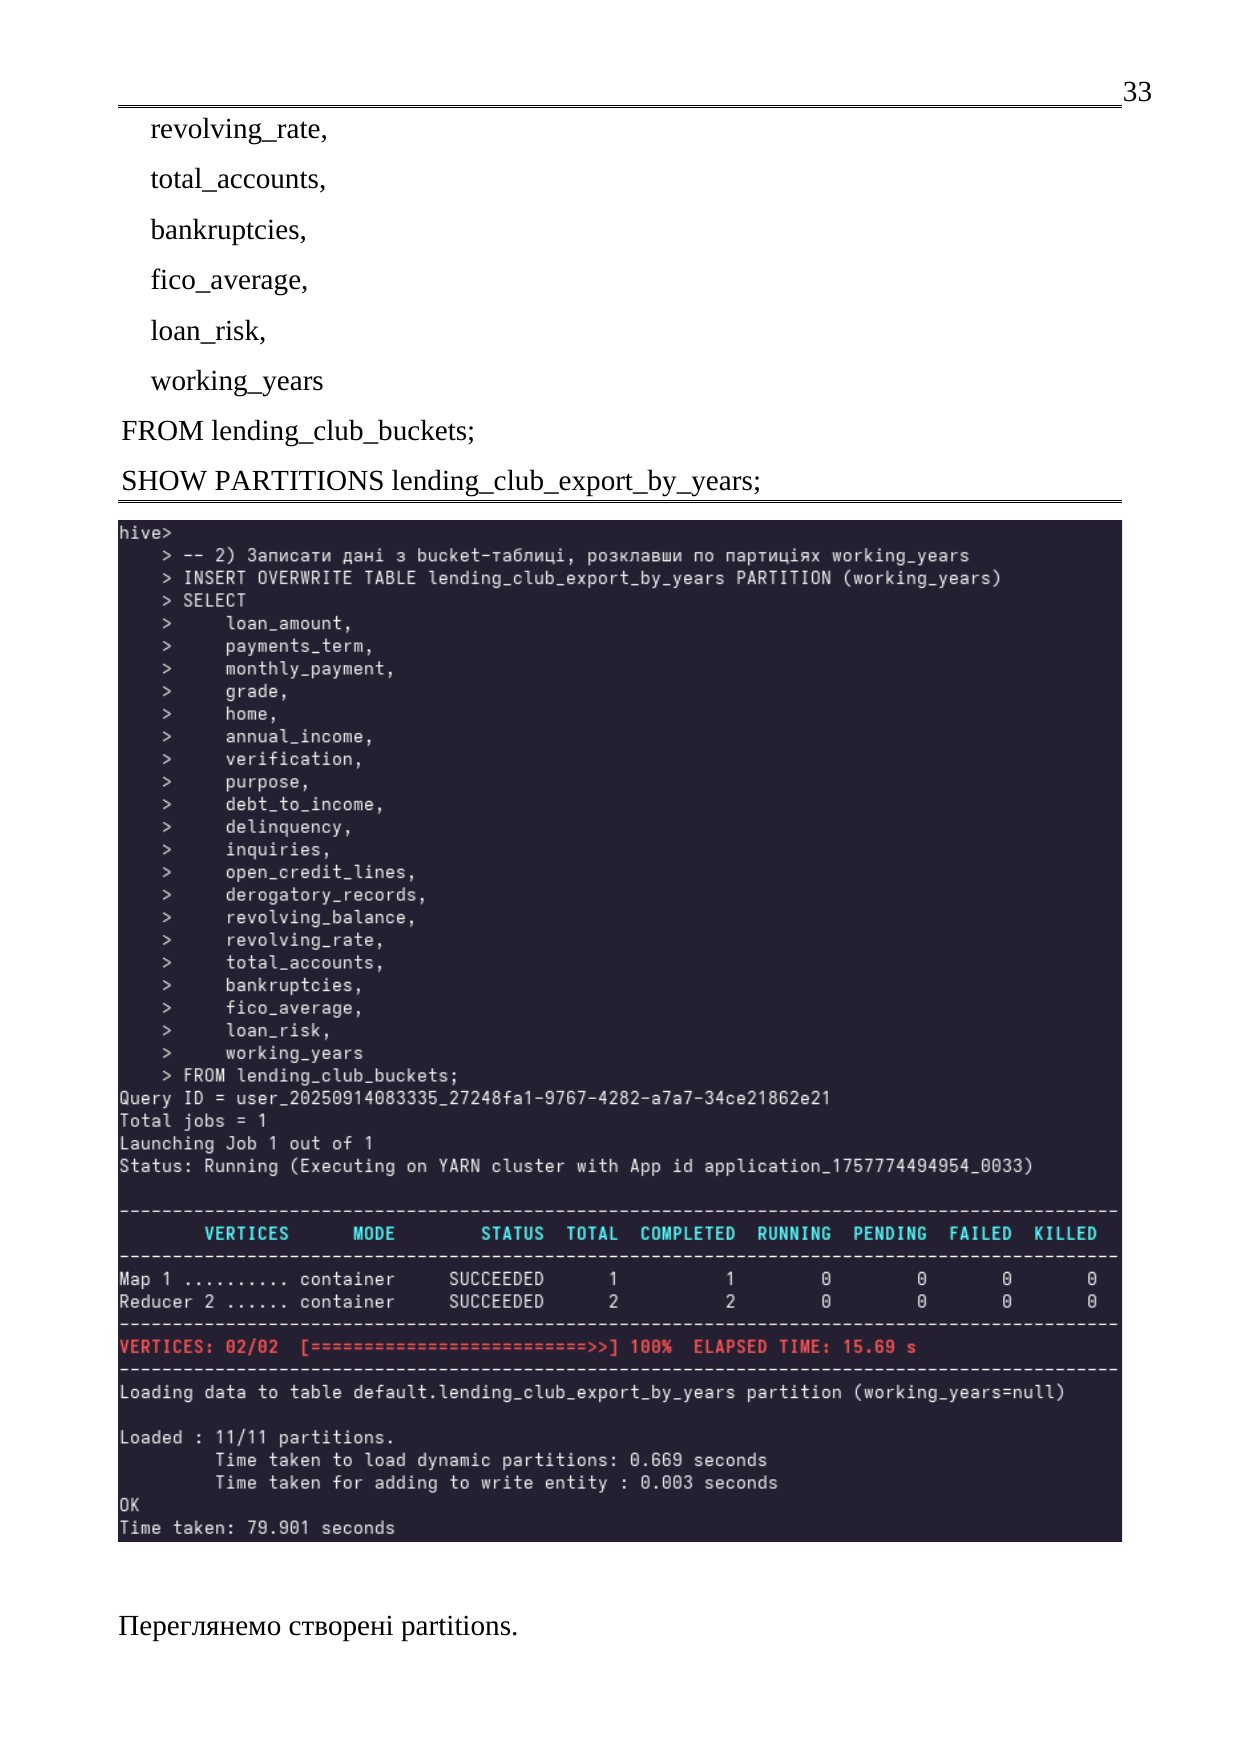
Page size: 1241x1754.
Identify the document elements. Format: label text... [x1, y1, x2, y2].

text working_years [118, 357, 1122, 396]
text revolving_rate, [118, 108, 1122, 145]
text FROM lending_club_buckets; [118, 407, 1122, 447]
text Переглянемо створені partitions. [118, 1608, 1122, 1642]
picture [118, 520, 1123, 1542]
text fico_average, [118, 256, 1122, 296]
text bankruptcies, [118, 206, 1122, 246]
text total_accounts, [118, 156, 1122, 195]
text SHOW PARTITIONS lending_club_export_by_years; [118, 457, 1122, 500]
text loan_risk, [118, 306, 1122, 346]
